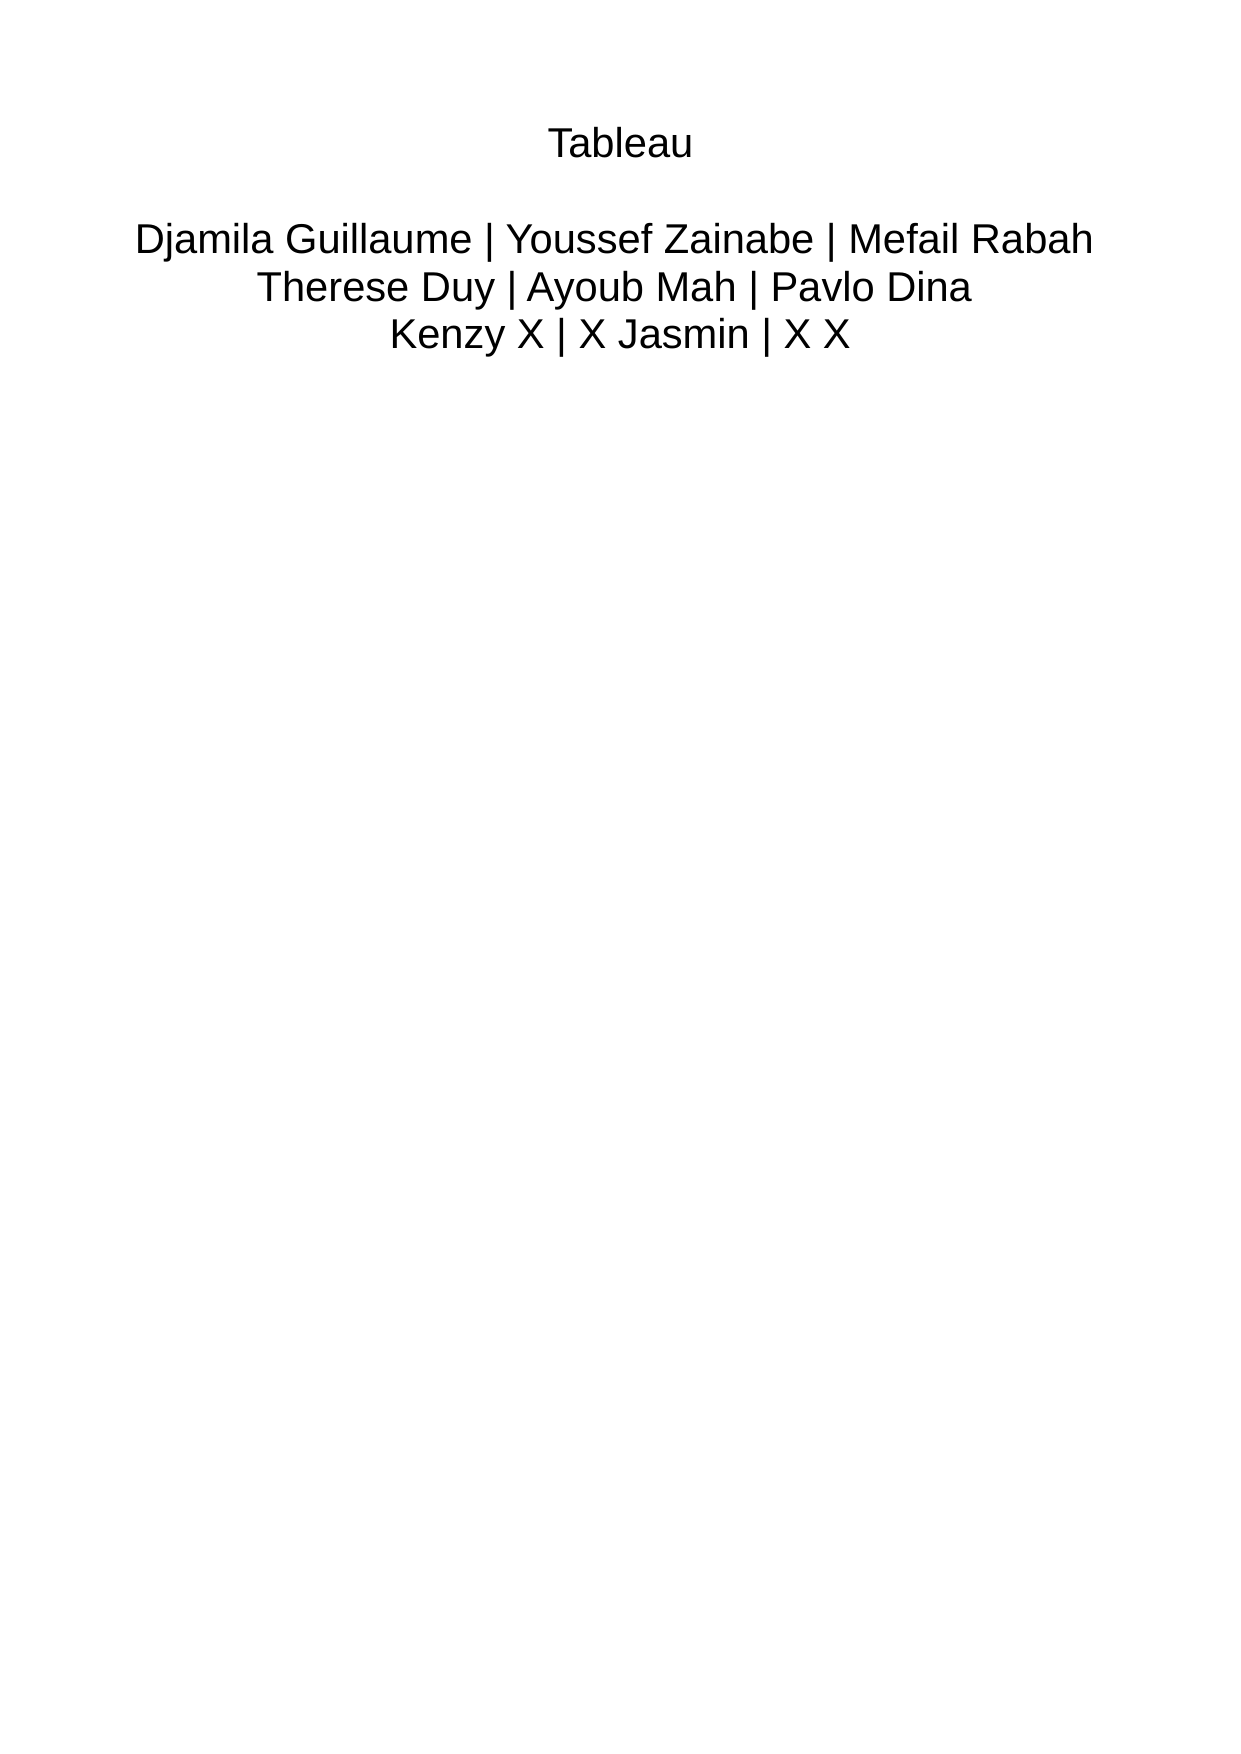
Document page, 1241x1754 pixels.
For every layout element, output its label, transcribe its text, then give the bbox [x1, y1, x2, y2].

text Kenzy X | X Jasmin | X X [118, 310, 1122, 358]
text Djamila Guillaume | Youssef Zainabe | Mefail Rabah [118, 214, 1122, 262]
text Tableau [118, 118, 1122, 166]
text Therese Duy | Ayoub Mah | Pavlo Dina [118, 262, 1122, 310]
